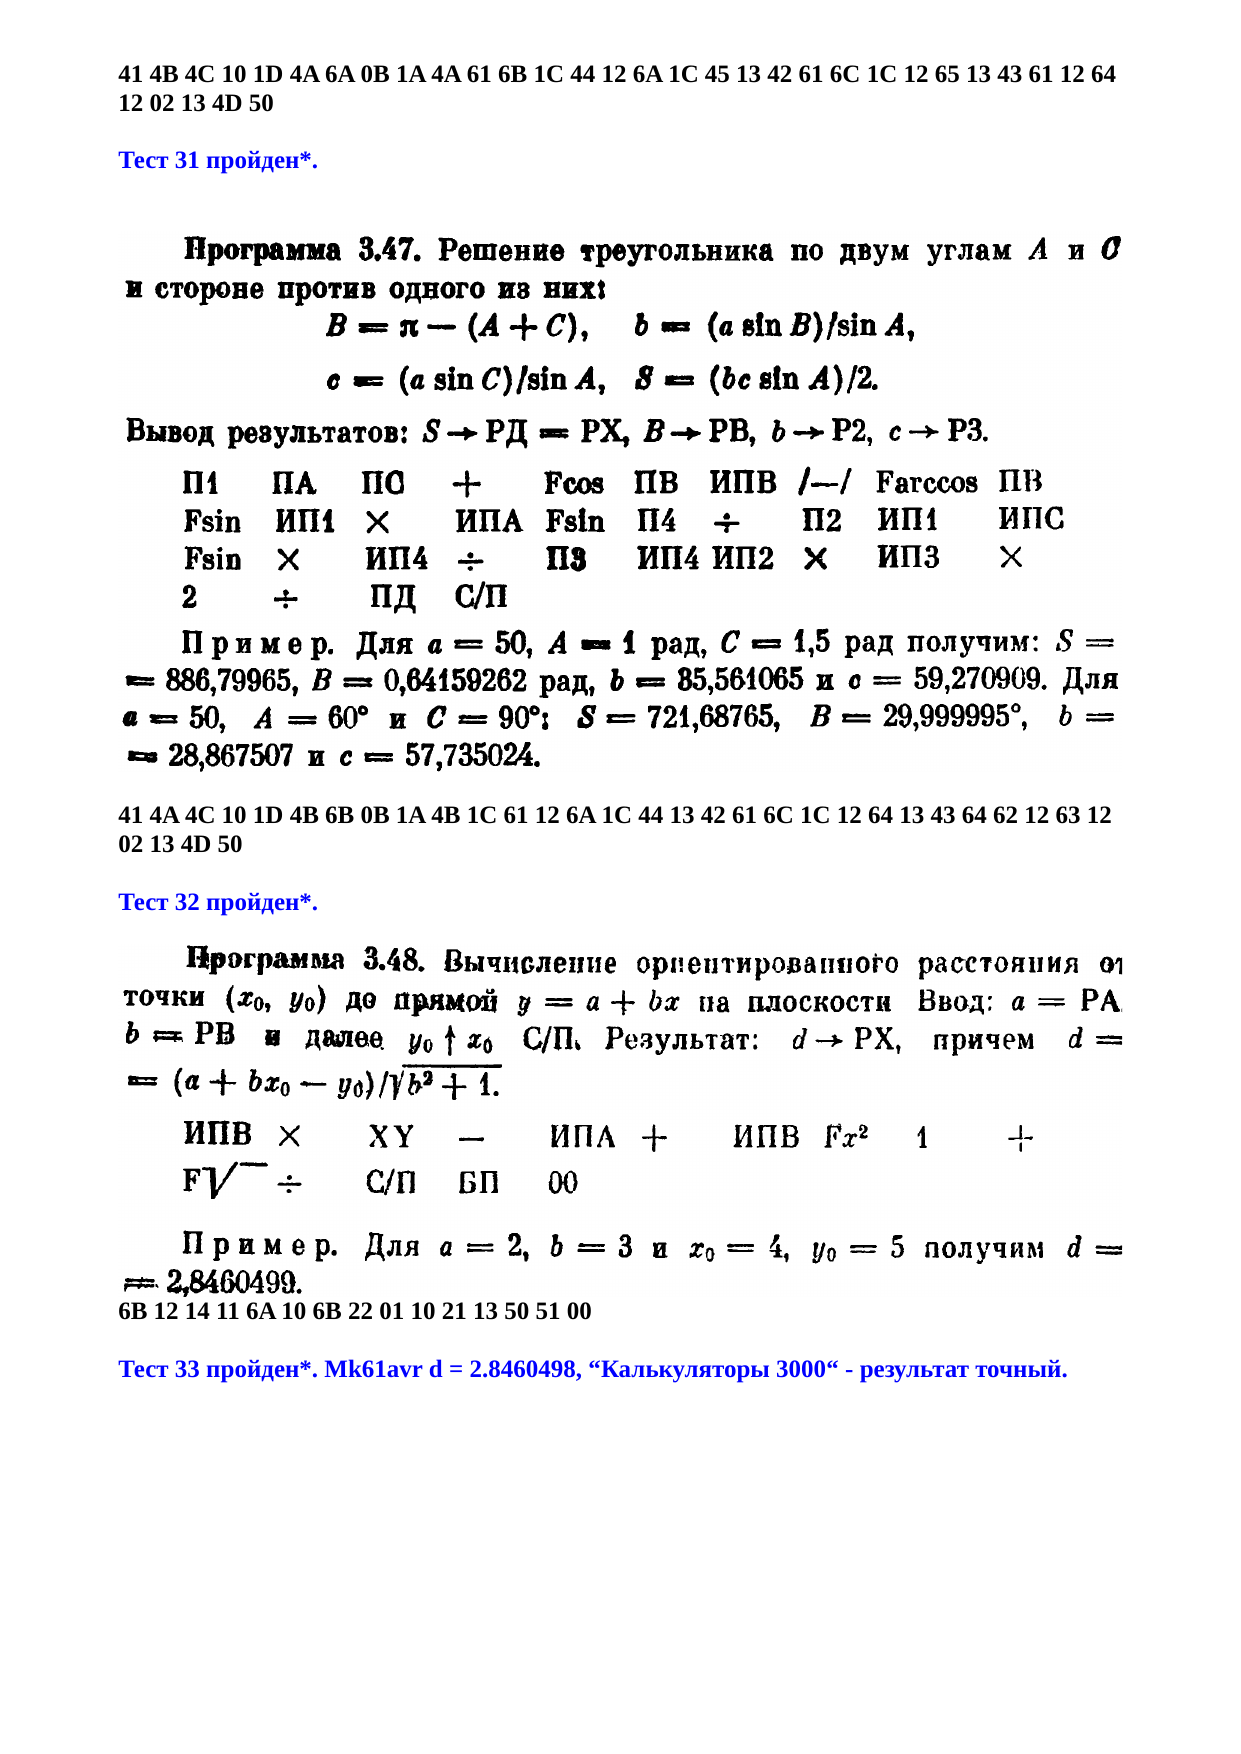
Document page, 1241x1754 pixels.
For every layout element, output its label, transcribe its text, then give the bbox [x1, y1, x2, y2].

text Тест 33 пройден*. Mk61avr d = 2.8460498, “Калькуляторы 3000“ - результат точный. [118, 1354, 1122, 1382]
picture [118, 944, 1123, 1297]
text 41 4A 4C 10 1D 4B 6B 0B 1A 4B 1C 61 12 6A 1C 44 13 42 61 6C 1C 12 64 13 43 64 62 12 63 12 02 13 4D 50 [118, 800, 1122, 858]
text Тест 32 пройден*. [118, 887, 1122, 915]
text 41 4B 4C 10 1D 4A 6A 0B 1A 4A 61 6B 1C 44 12 6A 1C 45 13 42 61 6C 1C 12 65 13 43 61 12 64 12 02 13 4D 50 [118, 59, 1122, 117]
text 6B 12 14 11 6A 10 6B 22 01 10 21 13 50 51 00 [118, 1297, 1122, 1325]
text Тест 31 пройден*. [118, 145, 1122, 174]
picture [118, 231, 1123, 772]
